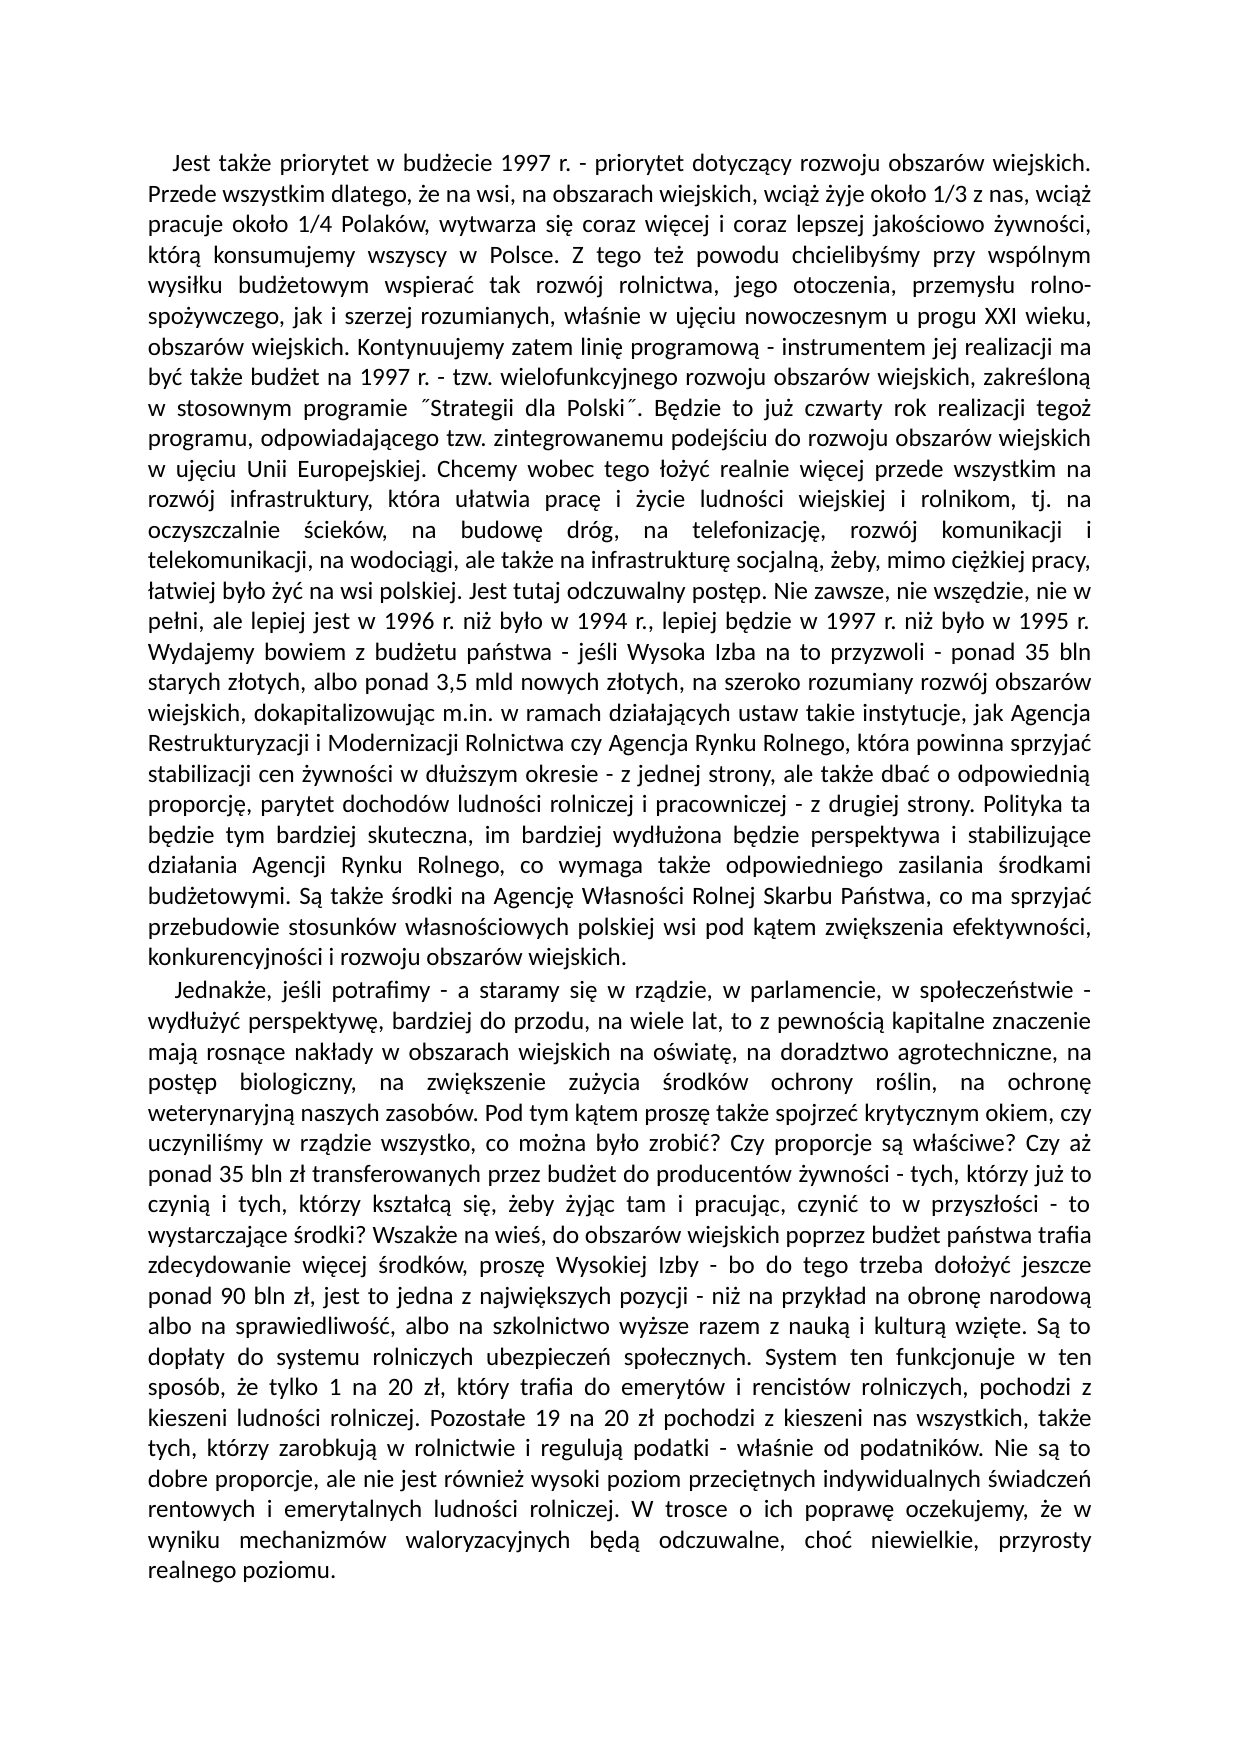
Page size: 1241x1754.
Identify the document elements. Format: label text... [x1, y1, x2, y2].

text Jest także priorytet w budżecie 1997 r. - priorytet dotyczący rozwoju obszarów wiejskich. Przede wszystkim dlatego, że na wsi, na obszarach wiejskich, wciąż żyje około 1/3 z nas, wciąż pracuje około 1/4 Polaków, wytwarza się coraz więcej i coraz lepszej jakościowo żywności, którą konsumujemy wszyscy w Polsce. Z tego też powodu chcielibyśmy przy wspólnym wysiłku budżetowym wspierać tak rozwój rolnictwa, jego otoczenia, przemysłu rolno-spożywczego, jak i szerzej rozumianych, właśnie w ujęciu nowoczesnym u progu XXI wieku, obszarów wiejskich. Kontynuujemy zatem linię programową - instrumentem jej realizacji ma być także budżet na 1997 r. - tzw. wielofunkcyjnego rozwoju obszarów wiejskich, zakreśloną w stosownym programie ˝Strategii dla Polski˝. Będzie to już czwarty rok realizacji tegoż programu, odpowiadającego tzw. zintegrowanemu podejściu do rozwoju obszarów wiejskich w ujęciu Unii Europejskiej. Chcemy wobec tego łożyć realnie więcej przede wszystkim na rozwój infrastruktury, która ułatwia pracę i życie ludności wiejskiej i rolnikom, tj. na oczyszczalnie ścieków, na budowę dróg, na telefonizację, rozwój komunikacji i telekomunikacji, na wodociągi, ale także na infrastrukturę socjalną, żeby, mimo ciężkiej pracy, łatwiej było żyć na wsi polskiej. Jest tutaj odczuwalny postęp. Nie zawsze, nie wszędzie, nie w pełni, ale lepiej jest w 1996 r. niż było w 1994 r., lepiej będzie w 1997 r. niż było w 1995 r. Wydajemy bowiem z budżetu państwa - jeśli Wysoka Izba na to przyzwoli - ponad 35 bln starych złotych, albo ponad 3,5 mld nowych złotych, na szeroko rozumiany rozwój obszarów wiejskich, dokapitalizowując m.in. w ramach działających ustaw takie instytucje, jak Agencja Restrukturyzacji i Modernizacji Rolnictwa czy Agencja Rynku Rolnego, która powinna sprzyjać stabilizacji cen żywności w dłuższym okresie - z jednej strony, ale także dbać o odpowiednią proporcję, parytet dochodów ludności rolniczej i pracowniczej - z drugiej strony. Polityka ta będzie tym bardziej skuteczna, im bardziej wydłużona będzie perspektywa i stabilizujące działania Agencji Rynku Rolnego, co wymaga także odpowiedniego zasilania środkami budżetowymi. Są także środki na Agencję Własności Rolnej Skarbu Państwa, co ma sprzyjać przebudowie stosunków własnościowych polskiej wsi pod kątem zwiększenia efektywności, konkurencyjności i rozwoju obszarów wiejskich. [148, 148, 1093, 972]
text Jednakże, jeśli potrafimy - a staramy się w rządzie, w parlamencie, w społeczeństwie - wydłużyć perspektywę, bardziej do przodu, na wiele lat, to z pewnością kapitalne znaczenie mają rosnące nakłady w obszarach wiejskich na oświatę, na doradztwo agrotechniczne, na postęp biologiczny, na zwiększenie zużycia środków ochrony roślin, na ochronę weterynaryjną naszych zasobów. Pod tym kątem proszę także spojrzeć krytycznym okiem, czy uczyniliśmy w rządzie wszystko, co można było zrobić? Czy proporcje są właściwe? Czy aż ponad 35 bln zł transferowanych przez budżet do producentów żywności - tych, którzy już to czynią i tych, którzy kształcą się, żeby żyjąc tam i pracując, czynić to w przyszłości - to wystarczające środki? Wszakże na wieś, do obszarów wiejskich poprzez budżet państwa trafia zdecydowanie więcej środków, proszę Wysokiej Izby - bo do tego trzeba dołożyć jeszcze ponad 90 bln zł, jest to jedna z największych pozycji - niż na przykład na obronę narodową albo na sprawiedliwość, albo na szkolnictwo wyższe razem z nauką i kulturą wzięte. Są to dopłaty do systemu rolniczych ubezpieczeń społecznych. System ten funkcjonuje w ten sposób, że tylko 1 na 20 zł, który trafia do emerytów i rencistów rolniczych, pochodzi z kieszeni ludności rolniczej. Pozostałe 19 na 20 zł pochodzi z kieszeni nas wszystkich, także tych, którzy zarobkują w rolnictwie i regulują podatki - właśnie od podatników. Nie są to dobre proporcje, ale nie jest również wysoki poziom przeciętnych indywidualnych świadczeń rentowych i emerytalnych ludności rolniczej. W trosce o ich poprawę oczekujemy, że w wyniku mechanizmów waloryzacyjnych będą odczuwalne, choć niewielkie, przyrosty realnego poziomu. [148, 974, 1093, 1585]
